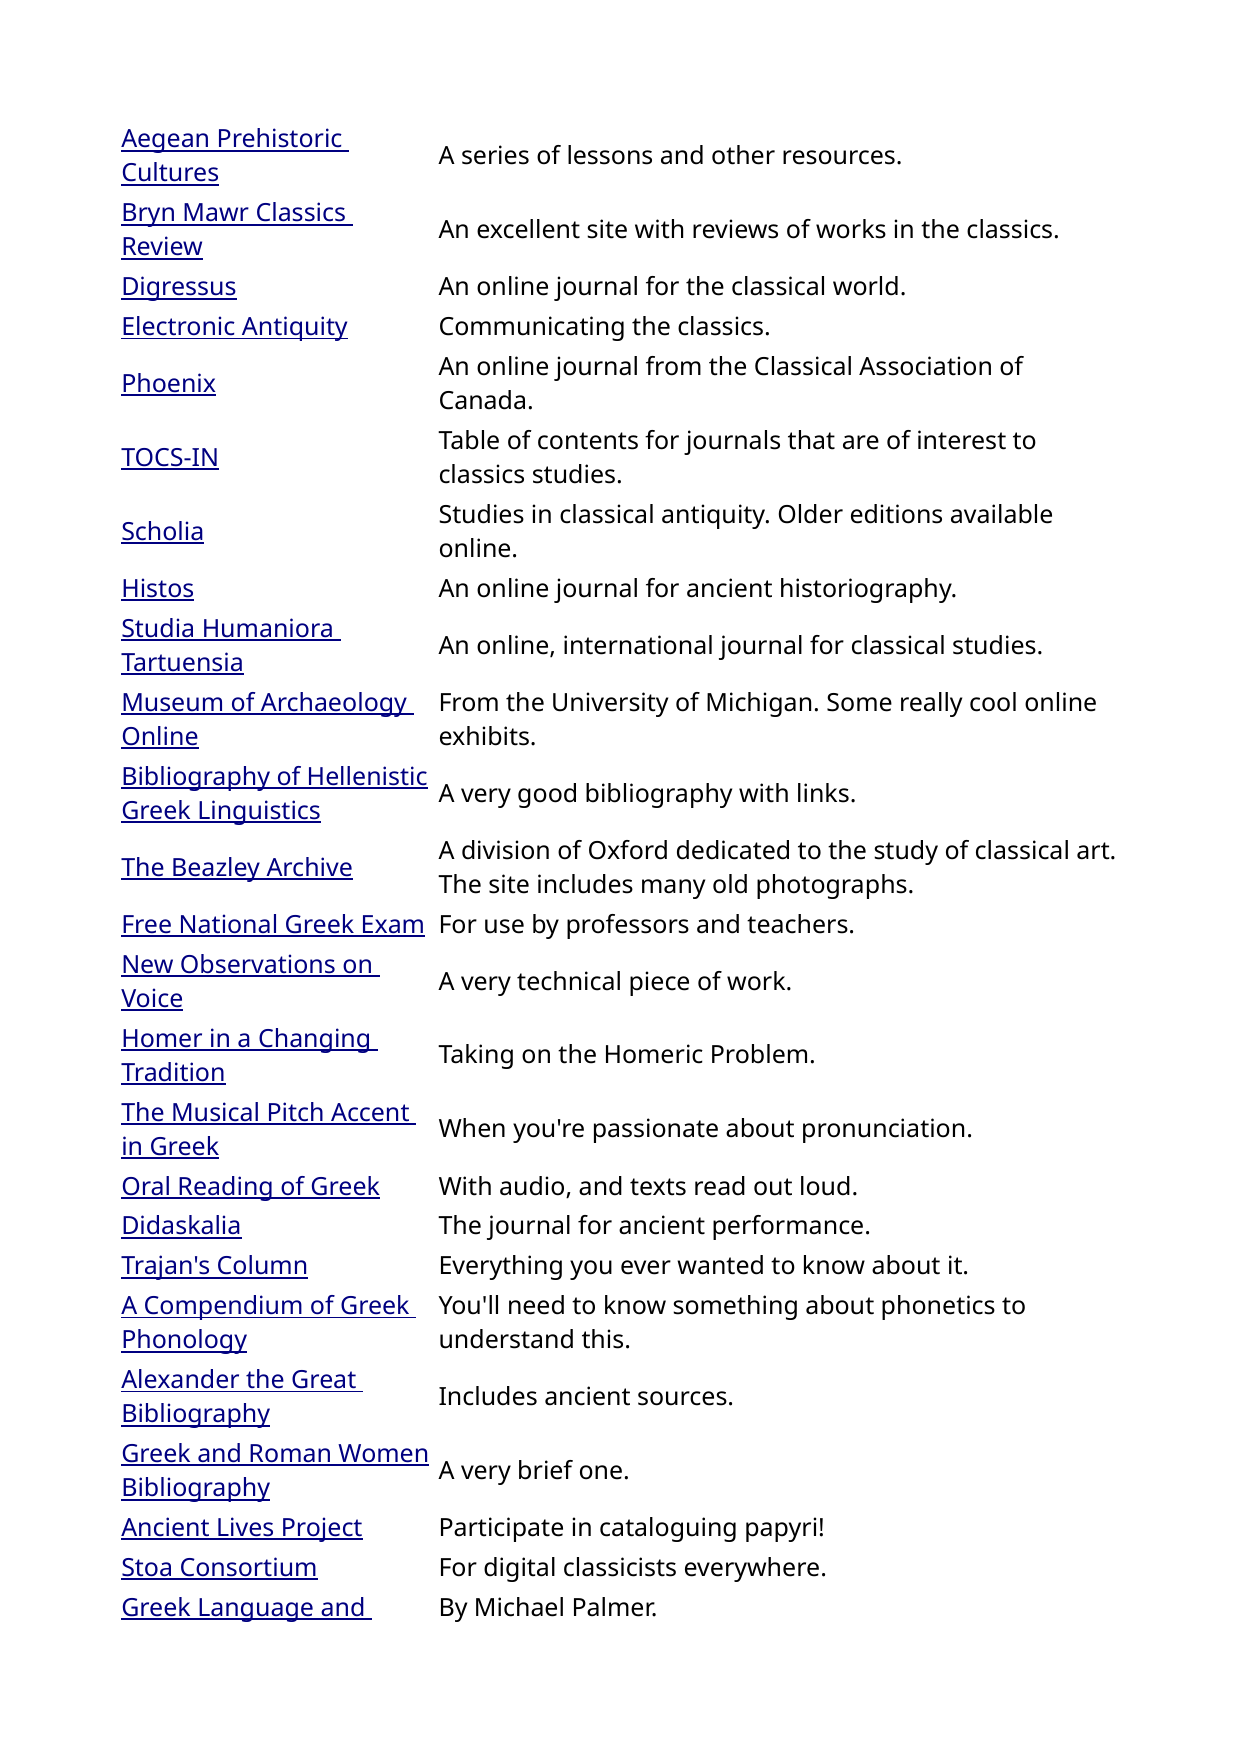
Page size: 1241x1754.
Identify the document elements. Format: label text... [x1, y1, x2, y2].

table_cell Communicating the classics. [435, 306, 1122, 346]
table_cell Ancient Lives Project [118, 1507, 435, 1547]
table_cell Digressus [118, 266, 435, 306]
table_cell A division of Oxford dedicated to the study of classical art. The site includes many old photographs. [435, 830, 1122, 903]
table_cell Alexander the Great Bibliography [118, 1359, 435, 1433]
table_cell For digital classicists everywhere. [435, 1547, 1122, 1587]
table_cell Oral Reading of Greek [118, 1165, 435, 1205]
table_cell An online, international journal for classical studies. [435, 608, 1122, 682]
table_cell Scholia [118, 494, 435, 568]
table_cell With audio, and texts read out loud. [435, 1165, 1122, 1205]
table_cell A very brief one. [435, 1433, 1122, 1507]
table_cell For use by professors and teachers. [435, 904, 1122, 943]
table_cell Histos [118, 568, 435, 608]
table_cell New Observations on Voice [118, 943, 435, 1017]
table_cell Everything you ever wanted to know about it. [435, 1245, 1122, 1285]
table_cell An online journal for ancient historiography. [435, 568, 1122, 608]
table_cell Studia Humaniora Tartuensia [118, 608, 435, 682]
table_cell Greek and Roman Women Bibliography [118, 1433, 435, 1507]
table_cell Includes ancient sources. [435, 1359, 1122, 1433]
table_cell Table of contents for journals that are of interest to classics studies. [435, 420, 1122, 494]
table_cell Trajan's Column [118, 1245, 435, 1285]
table_cell An online journal for the classical world. [435, 266, 1122, 306]
table_cell Stoa Consortium [118, 1547, 435, 1587]
table_cell Homer in a Changing Tradition [118, 1017, 435, 1091]
table_cell You'll need to know something about phonetics to understand this. [435, 1285, 1122, 1359]
table_cell The Beazley Archive [118, 830, 435, 903]
table_cell An excellent site with reviews of works in the classics. [435, 192, 1122, 266]
table_cell Museum of Archaeology Online [118, 682, 435, 756]
table_cell A very good bibliography with links. [435, 756, 1122, 829]
table_cell Taking on the Homeric Problem. [435, 1017, 1122, 1091]
table_cell Electronic Antiquity [118, 306, 435, 346]
table_cell A Compendium of Greek Phonology [118, 1285, 435, 1359]
table_cell From the University of Michigan. Some really cool online exhibits. [435, 682, 1122, 756]
table_cell A series of lessons and other resources. [435, 118, 1122, 192]
table_cell Bibliography of Hellenistic Greek Linguistics [118, 756, 435, 829]
table_cell Studies in classical antiquity. Older editions available online. [435, 494, 1122, 568]
table_cell Phoenix [118, 346, 435, 420]
table_cell The Musical Pitch Accent in Greek [118, 1091, 435, 1165]
table_cell TOCS-IN [118, 420, 435, 494]
table_cell Didaskalia [118, 1205, 435, 1245]
table_cell Participate in cataloguing papyri! [435, 1507, 1122, 1547]
table_cell Greek Language and [118, 1587, 435, 1626]
table_cell A very technical piece of work. [435, 943, 1122, 1017]
table_cell Free National Greek Exam [118, 904, 435, 943]
table_cell Bryn Mawr Classics Review [118, 192, 435, 266]
table_cell Aegean Prehistoric Cultures [118, 118, 435, 192]
table_cell The journal for ancient performance. [435, 1205, 1122, 1245]
table_cell By Michael Palmer. [435, 1587, 1122, 1626]
table_cell An online journal from the Classical Association of Canada. [435, 346, 1122, 420]
table_cell When you're passionate about pronunciation. [435, 1091, 1122, 1165]
